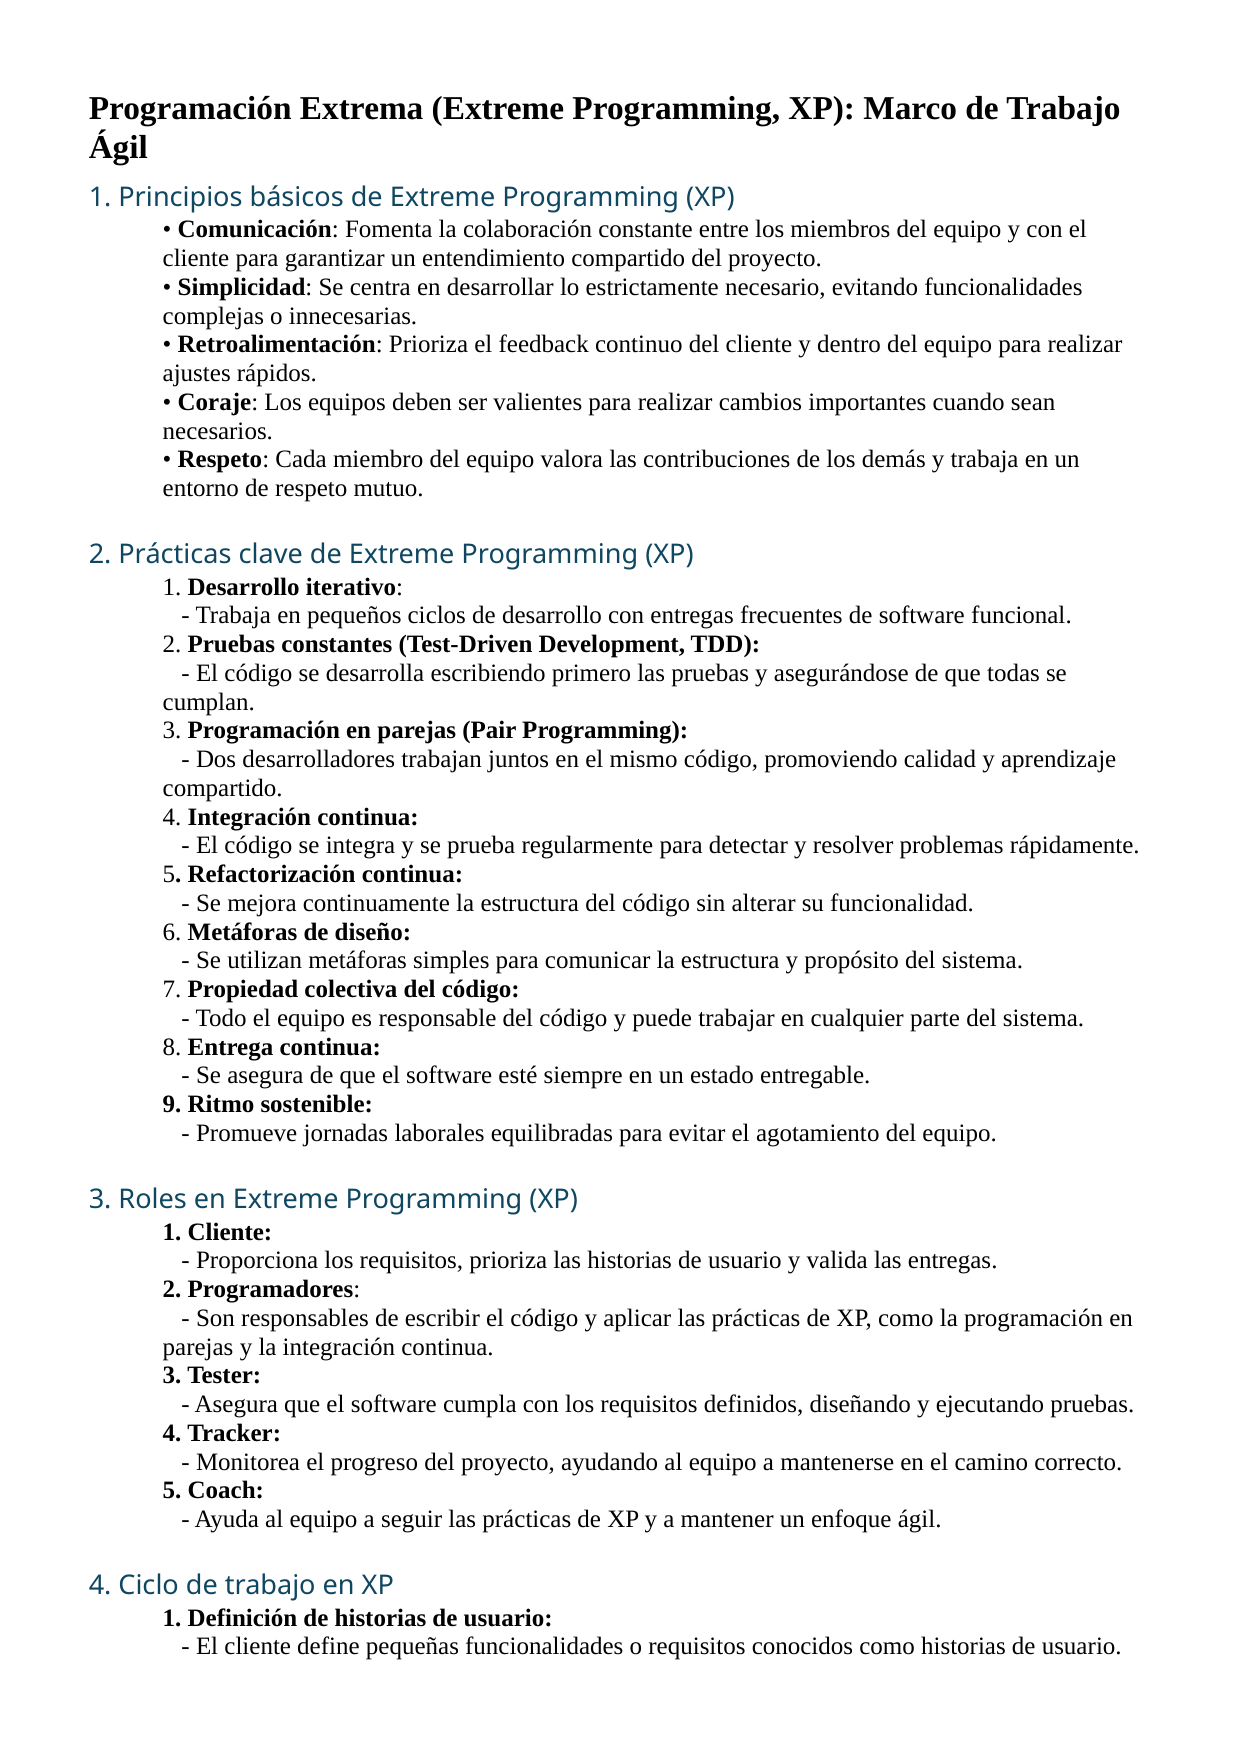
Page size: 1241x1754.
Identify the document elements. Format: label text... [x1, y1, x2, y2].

subtitle 1. Principios básicos de Extreme Programming (XP) [88, 178, 1152, 214]
text • Retroalimentación: Prioriza el feedback continuo del cliente y dentro del equipo para realizar ajustes rápidos. [162, 329, 1152, 387]
text 4. Integración continua: - El código se integra y se prueba regularmente para detectar y resolver problemas rápidamente. [162, 802, 1152, 859]
text 1. Cliente: - Proporciona los requisitos, prioriza las historias de usuario y valida las entregas. [162, 1217, 1152, 1274]
text 6. Metáforas de diseño: - Se utilizan metáforas simples para comunicar la estructura y propósito del sistema. [162, 917, 1152, 974]
text • Simplicidad: Se centra en desarrollar lo estrictamente necesario, evitando funcionalidades complejas o innecesarias. [162, 272, 1152, 329]
text 2. Pruebas constantes (Test-Driven Development, TDD): - El código se desarrolla escribiendo primero las pruebas y asegurándose de que todas se cumplan. [162, 629, 1152, 716]
text 5. Refactorización continua: - Se mejora continuamente la estructura del código sin alterar su funcionalidad. [162, 859, 1152, 917]
text 8. Entrega continua: - Se asegura de que el software esté siempre en un estado entregable. [162, 1032, 1152, 1089]
subtitle 3. Roles en Extreme Programming (XP) [88, 1180, 1152, 1217]
text 5. Coach: - Ayuda al equipo a seguir las prácticas de XP y a mantener un enfoque ágil. [162, 1475, 1152, 1533]
text • Coraje: Los equipos deben ser valientes para realizar cambios importantes cuando sean necesarios. [162, 387, 1152, 444]
text 2. Programadores: - Son responsables de escribir el código y aplicar las prácticas de XP, como la programación en parejas y la integración continua. [162, 1274, 1152, 1360]
text • Respeto: Cada miembro del equipo valora las contribuciones de los demás y trabaja en un entorno de respeto mutuo. [162, 444, 1152, 502]
text • Comunicación: Fomenta la colaboración constante entre los miembros del equipo y con el cliente para garantizar un entendimiento compartido del proyecto. [162, 214, 1152, 272]
text 1. Definición de historias de usuario: - El cliente define pequeñas funcionalidades o requisitos conocidos como historias de usuario. [162, 1603, 1152, 1660]
text 1. Desarrollo iterativo: - Trabaja en pequeños ciclos de desarrollo con entregas frecuentes de software funcional. [162, 572, 1152, 629]
text 4. Tracker: - Monitorea el progreso del proyecto, ayudando al equipo a mantenerse en el camino correcto. [162, 1418, 1152, 1475]
subtitle 4. Ciclo de trabajo en XP [88, 1566, 1152, 1603]
text 9. Ritmo sostenible: - Promueve jornadas laborales equilibradas para evitar el agotamiento del equipo. [162, 1089, 1152, 1147]
text 3. Programación en parejas (Pair Programming): - Dos desarrolladores trabajan juntos en el mismo código, promoviendo calidad y aprendizaje compartido. [162, 716, 1152, 802]
subtitle 2. Prácticas clave de Extreme Programming (XP) [88, 535, 1152, 572]
text 3. Tester: - Asegura que el software cumpla con los requisitos definidos, diseñando y ejecutando pruebas. [162, 1360, 1152, 1418]
subtitle Programación Extrema (Extreme Programming, XP): Marco de Trabajo Ágil [88, 88, 1152, 165]
text 7. Propiedad colectiva del código: - Todo el equipo es responsable del código y puede trabajar en cualquier parte del sistema. [162, 974, 1152, 1032]
